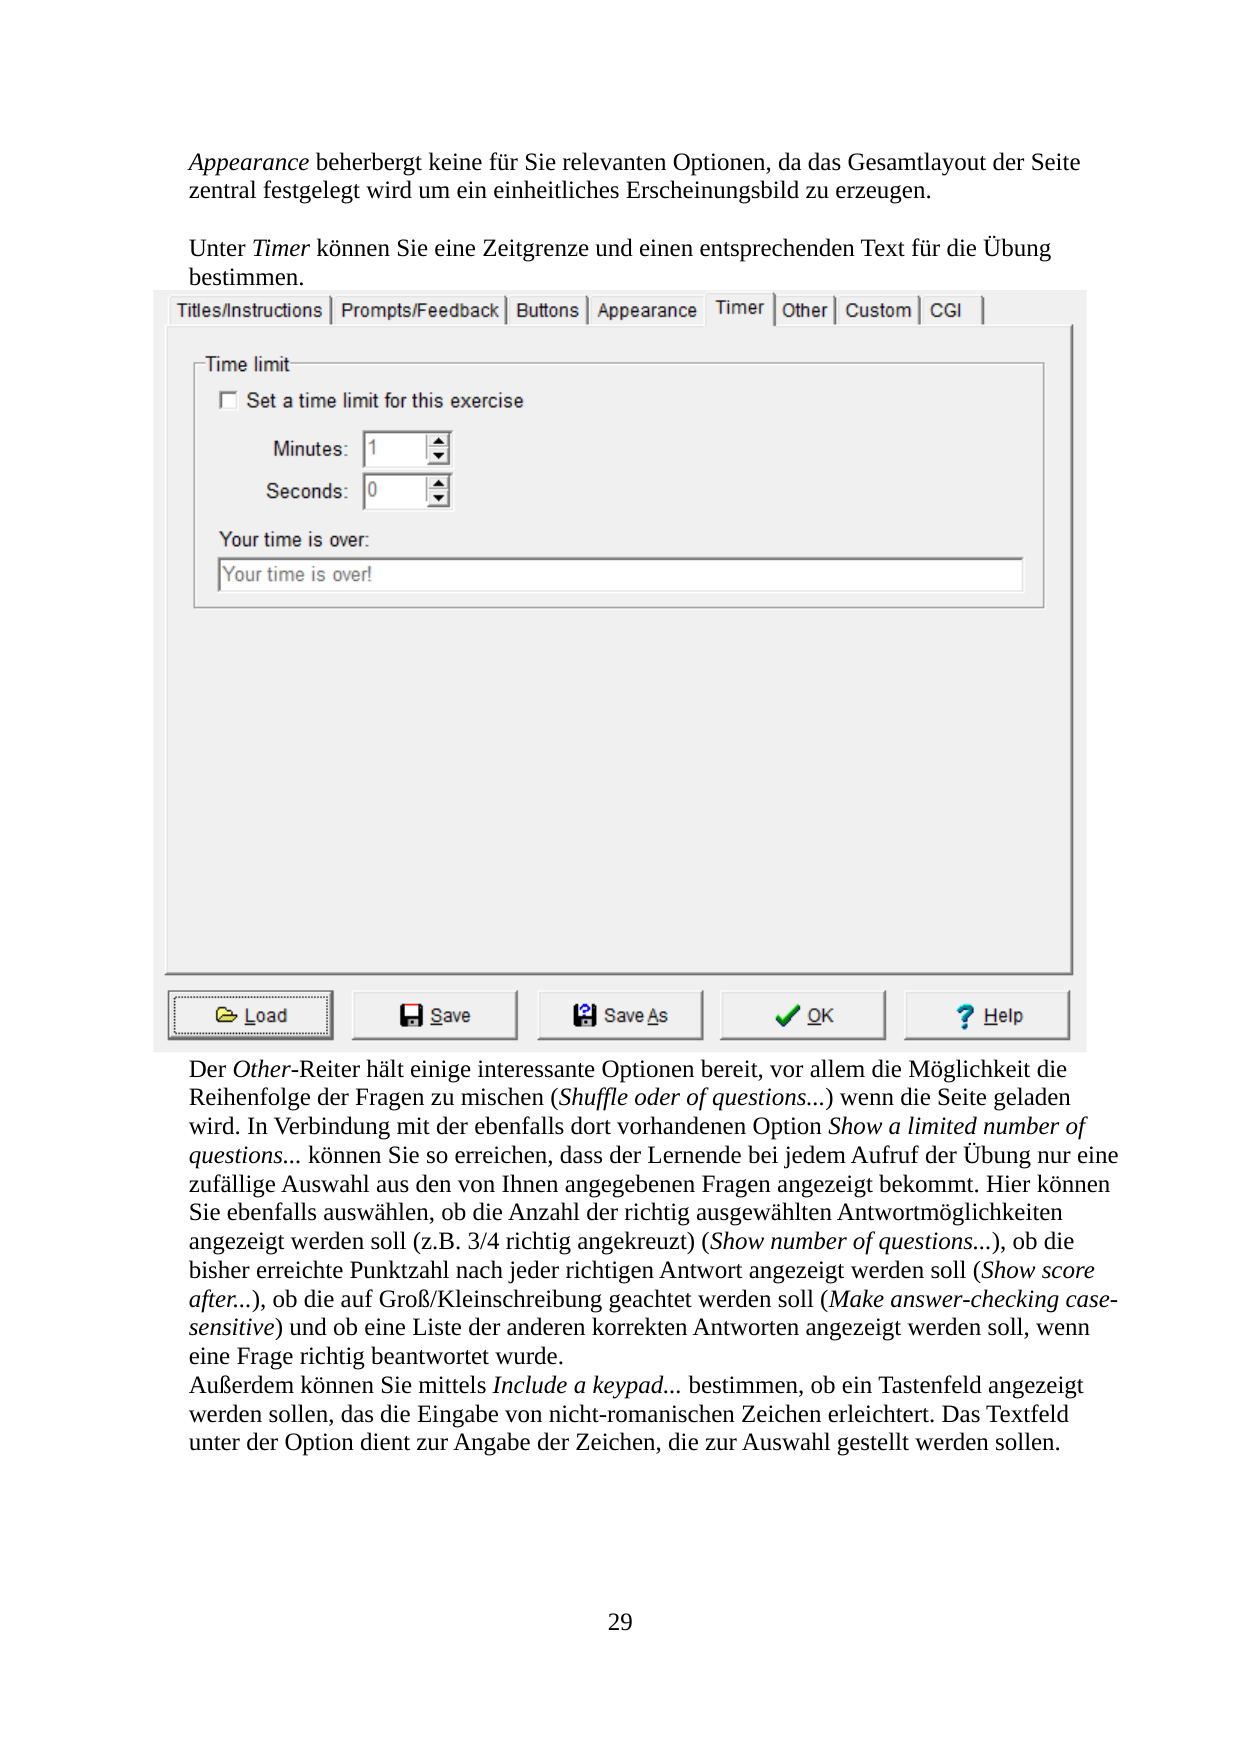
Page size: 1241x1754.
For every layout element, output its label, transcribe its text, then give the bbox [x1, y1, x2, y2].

picture [153, 290, 1087, 1054]
text Unter Timer können Sie eine Zeitgrenze und einen entsprechenden Text für die Übung bestimmen. [188, 233, 1122, 291]
text Appearance beherbergt keine für Sie relevanten Optionen, da das Gesamtlayout der Seite zentral festgelegt wird um ein einheitliches Erscheinungsbild zu erzeugen. [188, 147, 1122, 204]
text Der Other-Reiter hält einige interessante Optionen bereit, vor allem die Möglichkeit die Reihenfolge der Fragen zu mischen (Shuffle oder of questions...) wenn die Seite geladen wird. In Verbindung mit der ebenfalls dort vorhandenen Option Show a limited number of questions... können Sie so erreichen, dass der Lernende bei jedem Aufruf der Übung nur eine zufällige Auswahl aus den von Ihnen angegebenen Fragen angezeigt bekommt. Hier können Sie ebenfalls auswählen, ob die Anzahl der richtig ausgewählten Antwortmöglichkeiten angezeigt werden soll (z.B. 3/4 richtig angekreuzt) (Show number of questions...), ob die bisher erreichte Punktzahl nach jeder richtigen Antwort angezeigt werden soll (Show score after...), ob die auf Groß/Kleinschreibung geachtet werden soll (Make answer-checking case-sensitive) und ob eine Liste der anderen korrekten Antworten angezeigt werden soll, wenn eine Frage richtig beantwortet wurde. [188, 992, 1122, 1370]
text Außerdem können Sie mittels Include a keypad... bestimmen, ob ein Tastenfeld angezeigt werden sollen, das die Eingabe von nicht-romanischen Zeichen erleichtert. Das Textfeld unter der Option dient zur Angabe der Zeichen, die zur Auswahl gestellt werden sollen. [188, 1370, 1122, 1456]
